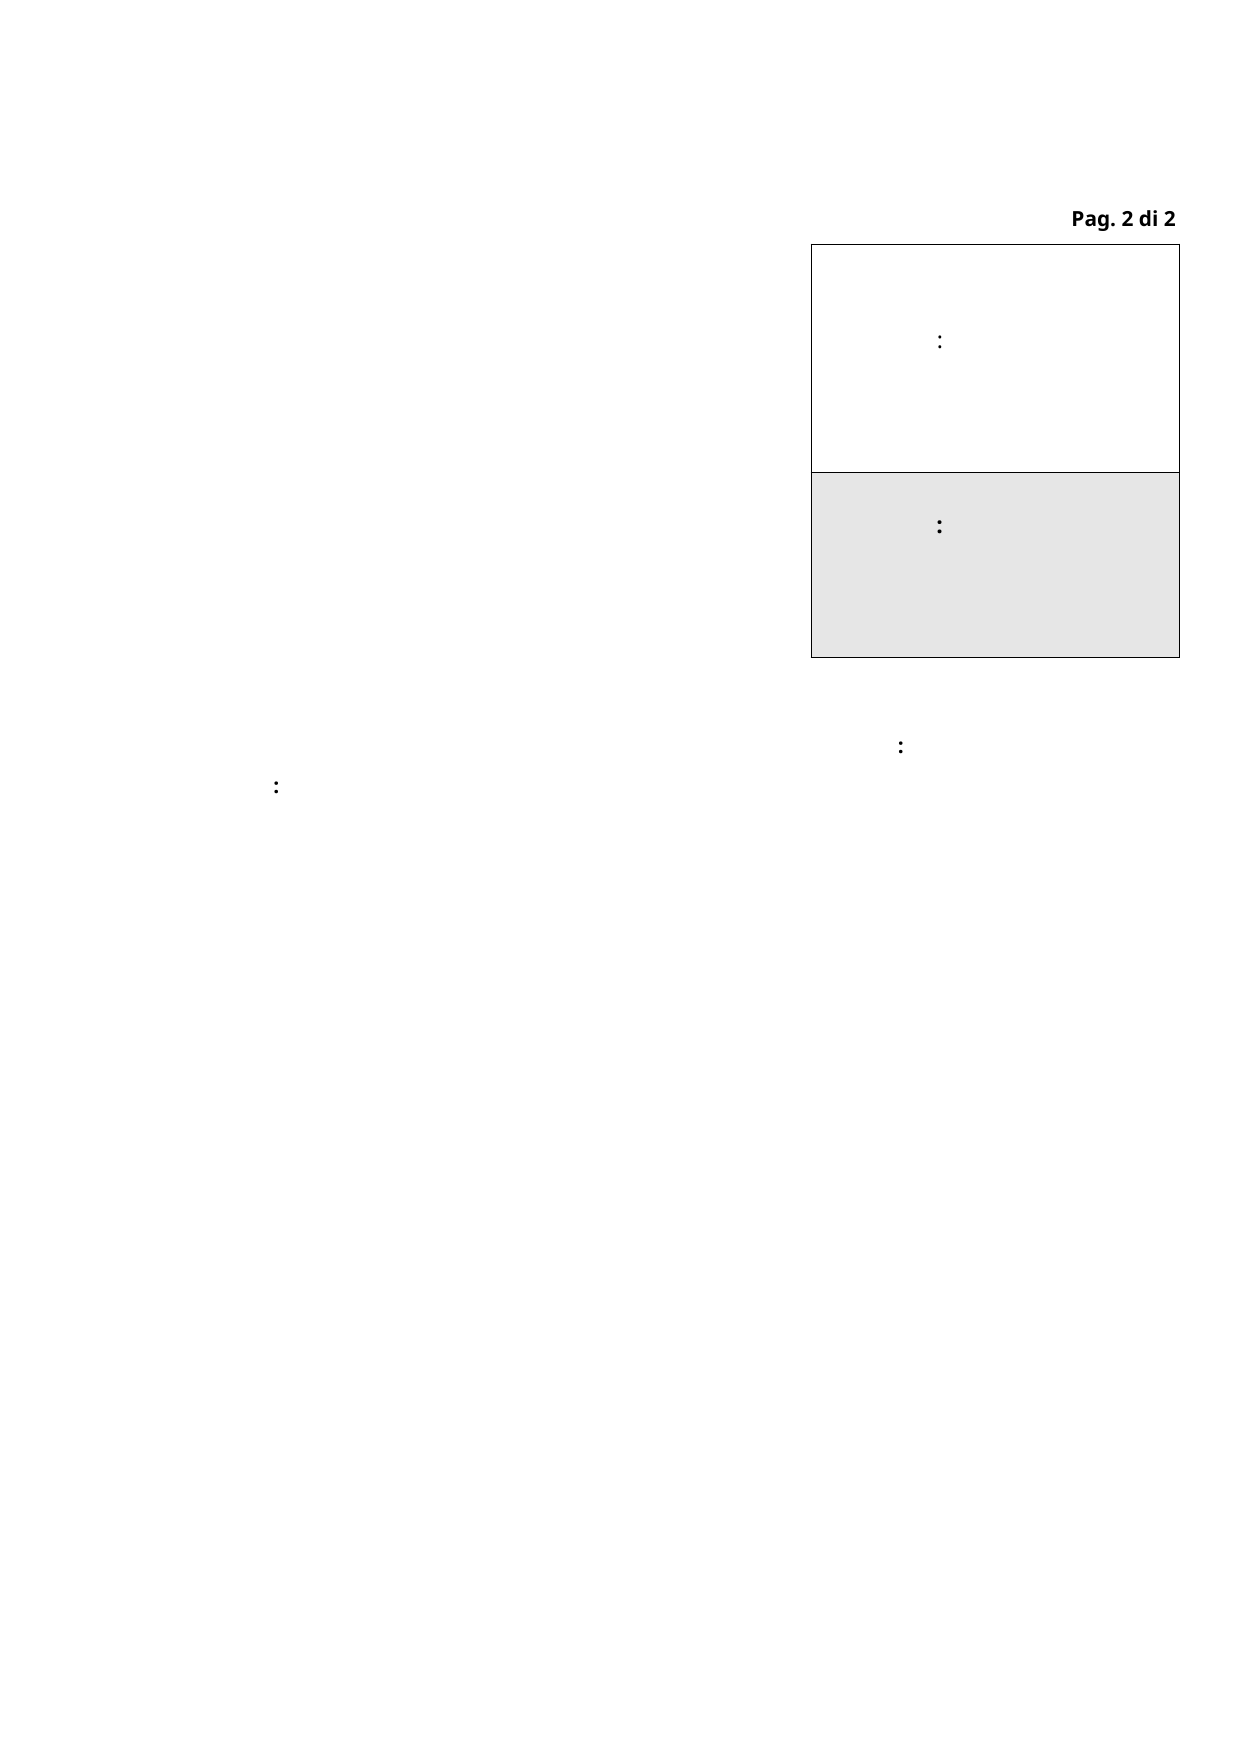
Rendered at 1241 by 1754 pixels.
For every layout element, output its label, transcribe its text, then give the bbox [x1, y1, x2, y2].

table_header <_("Net amount")>: [812, 245, 948, 287]
table_cell <_("Total amount")>: [812, 473, 948, 657]
table_cell <_("Tax amount")>: [812, 288, 948, 472]
table_header <if test="o.partner_bank_id"> <_("Bank")>: <o.partner_bank_id.bank_name> <_("Bank BIC")> <o.partner_bank_id.bank_bic> </if> [782, 681, 1181, 896]
table_header <_("Payment terms")> <o.payment_term.name if o.payment_term else ""> [124, 681, 782, 764]
table_header <formatLang(o.amount_untaxed, digits=get_digits(dp='Account'))> [948, 245, 1179, 287]
table_cell <_("Comment")>: <o.comment> [124, 765, 782, 896]
table_cell <formatLang(o.amount_tax, digits=get_digits(dp='Account')) > [948, 288, 1179, 472]
table_cell <formatLang(o.amount_total, digits=get_digits(dp='Account')) > [948, 473, 1179, 657]
